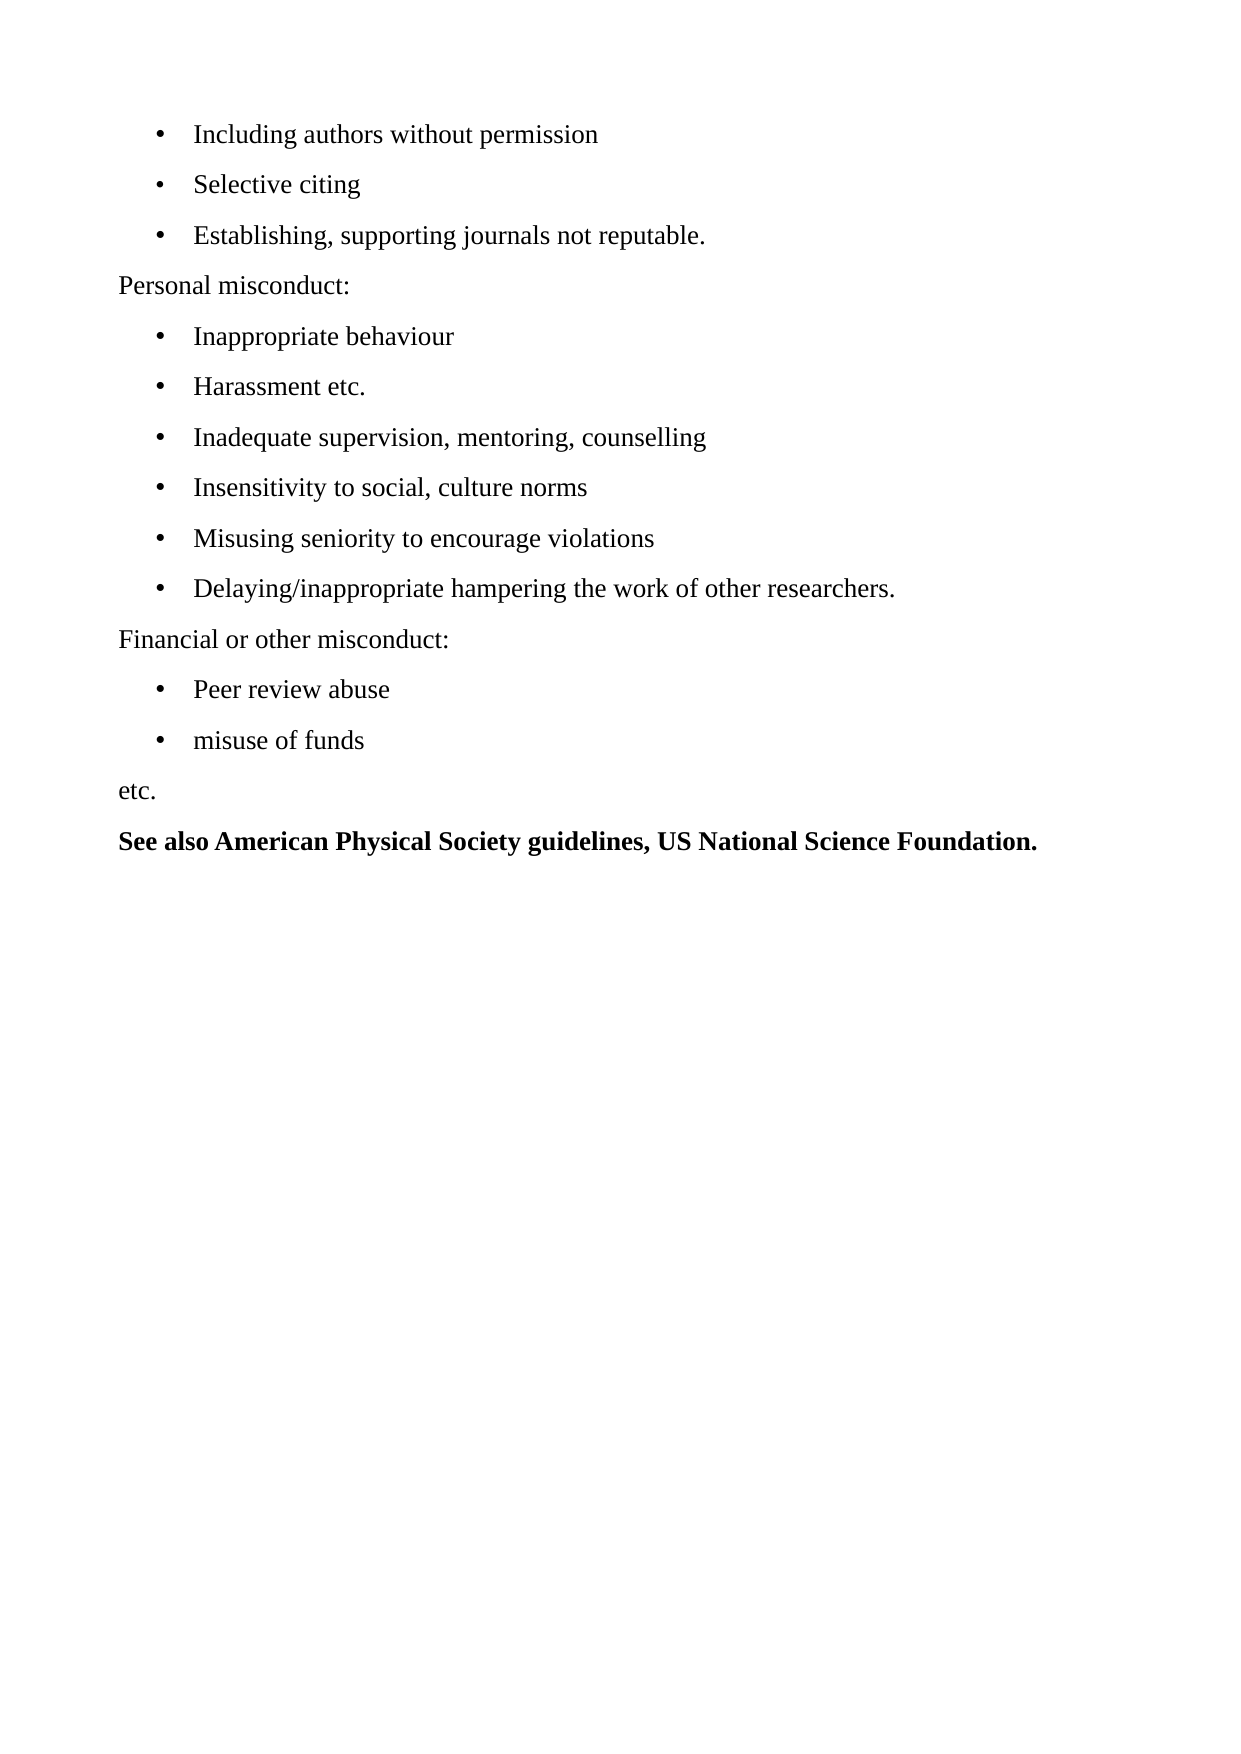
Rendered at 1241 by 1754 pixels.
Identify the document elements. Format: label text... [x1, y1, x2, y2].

list Misusing seniority to encourage violations [156, 522, 1122, 553]
list Peer review abuse [156, 673, 1122, 704]
list Including authors without permission [156, 118, 1122, 149]
text etc. [118, 774, 1122, 805]
list Delaying/inappropriate hampering the work of other researchers. [156, 572, 1122, 604]
list Harassment etc. [156, 370, 1122, 402]
list Selective citing [156, 169, 1122, 200]
list misuse of funds [156, 724, 1122, 755]
list Establishing, supporting journals not reputable. [156, 219, 1122, 250]
list Insensitivity to social, culture norms [156, 471, 1122, 503]
text Personal misconduct: [118, 269, 1122, 301]
text See also American Physical Society guidelines, US National Science Foundation. [118, 824, 1122, 856]
list Inadequate supervision, mentoring, counselling [156, 421, 1122, 452]
text Financial or other misconduct: [118, 623, 1122, 654]
list Inappropriate behaviour [156, 320, 1122, 351]
